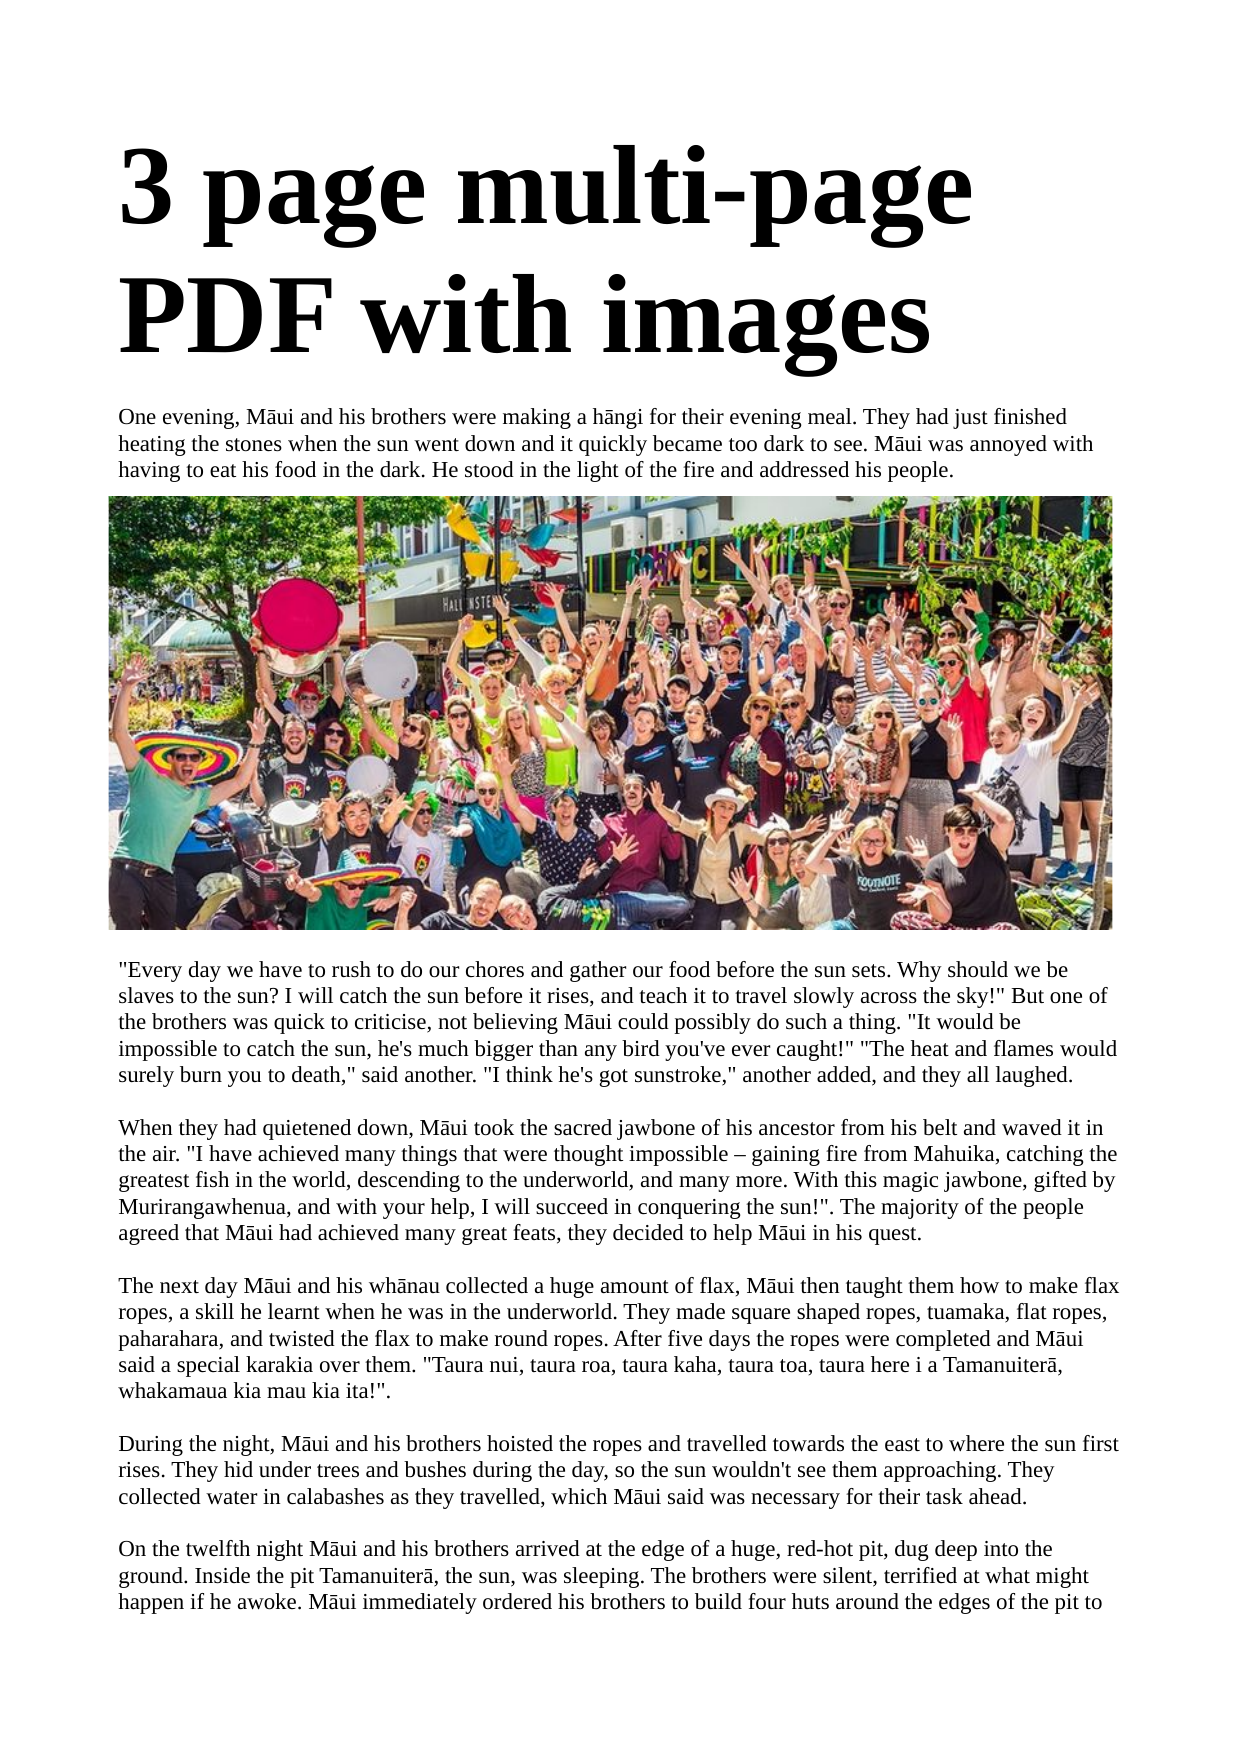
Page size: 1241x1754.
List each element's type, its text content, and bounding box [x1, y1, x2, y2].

text 3 page multi-page PDF with images [118, 118, 1122, 377]
text During the night, Māui and his brothers hoisted the ropes and travelled towards the east to where the sun first rises. They hid under trees and bushes during the day, so the sun wouldn't see them approaching. They collected water in calabashes as they travelled, which Māui said was necessary for their task ahead. [118, 1430, 1122, 1509]
text On the twelfth night Māui and his brothers arrived at the edge of a huge, red-hot pit, dug deep into the ground. Inside the pit Tamanuiterā, the sun, was sleeping. The brothers were silent, terrified at what might happen if he awoke. Māui immediately ordered his brothers to build four huts around the edges of the pit to [118, 1535, 1122, 1614]
text When they had quietened down, Māui took the sacred jawbone of his ancestor from his belt and waved it in the air. "I have achieved many things that were thought impossible – gaining fire from Mahuika, catching the greatest fish in the world, descending to the underworld, and many more. With this magic jawbone, gifted by Murirangawhenua, and with your help, I will succeed in conquering the sun!". The majority of the people agreed that Māui had achieved many great feats, they decided to help Māui in his quest. [118, 1114, 1122, 1246]
text One evening, Māui and his brothers were making a hāngi for their evening meal. They had just finished heating the stones when the sun went down and it quickly became too dark to see. Māui was annoyed with having to eat his food in the dark. He stood in the light of the fire and addressed his people. [118, 403, 1122, 482]
text The next day Māui and his whānau collected a huge amount of flax, Māui then taught them how to make flax ropes, a skill he learnt when he was in the underworld. They made square shaped ropes, tuamaka, flat ropes, paharahara, and twisted the flax to make round ropes. After five days the ropes were completed and Māui said a special karakia over them. "Taura nui, taura roa, taura kaha, taura toa, taura here i a Tamanuiterā, whakamaua kia mau kia ita!". [118, 1272, 1122, 1404]
picture [108, 496, 1113, 930]
text "Every day we have to rush to do our chores and gather our food before the sun sets. Why should we be slaves to the sun? I will catch the sun before it rises, and teach it to travel slowly across the sky!" But one of the brothers was quick to criticise, not believing Māui could possibly do such a thing. "It would be impossible to catch the sun, he's much bigger than any bird you've ever caught!" "The heat and flames would surely burn you to death," said another. "I think he's got sunstroke," another added, and they all laughed. [118, 956, 1122, 1087]
